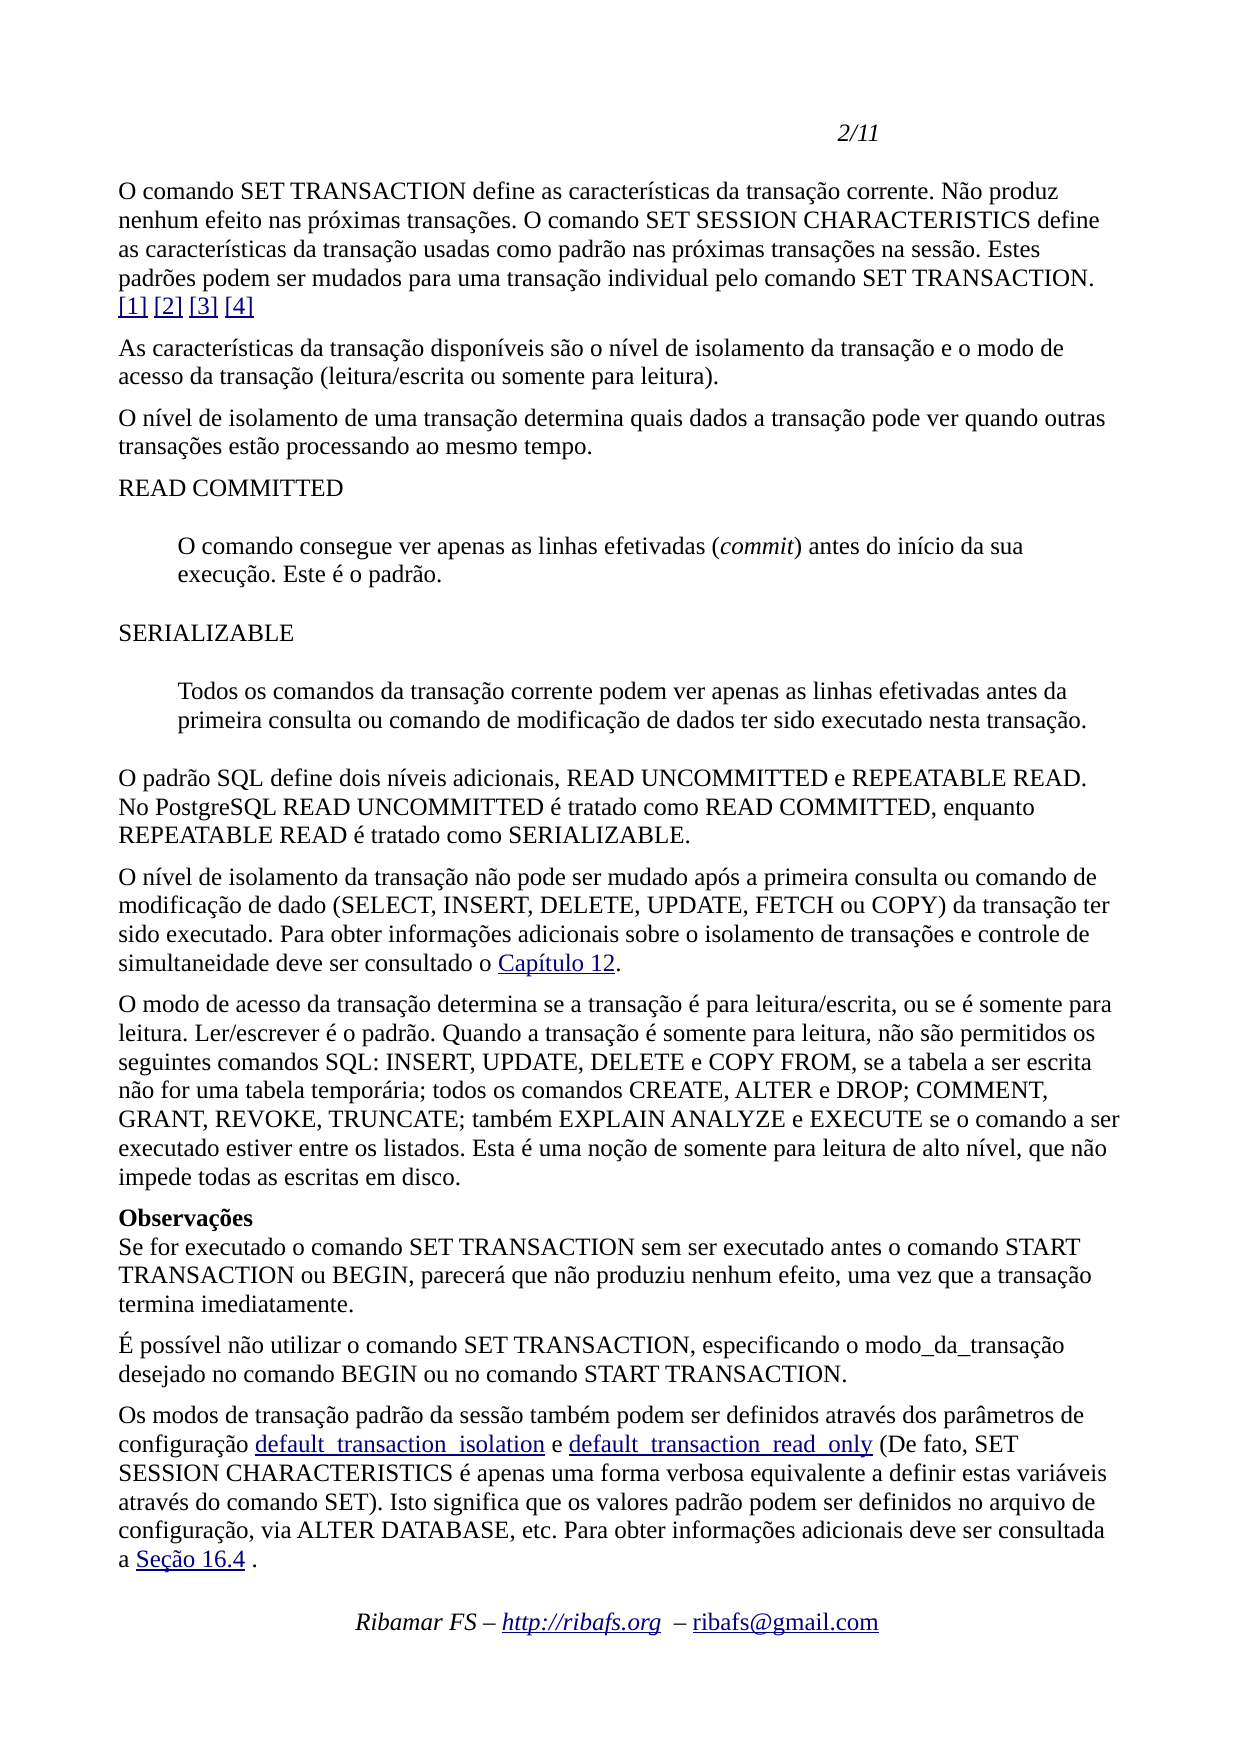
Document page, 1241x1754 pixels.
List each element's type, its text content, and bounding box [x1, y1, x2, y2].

text Observações [118, 1203, 1122, 1232]
list Todos os comandos da transação corrente podem ver apenas as linhas efetivadas antes da primeira consulta ou comando de modificação de dados ter sido executado nesta transação. [177, 676, 1122, 733]
text As características da transação disponíveis são o nível de isolamento da transação e o modo de acesso da transação (leitura/escrita ou somente para leitura). [118, 333, 1122, 390]
text O comando SET TRANSACTION define as características da transação corrente. Não produz nenhum efeito nas próximas transações. O comando SET SESSION CHARACTERISTICS define as características da transação usadas como padrão nas próximas transações na sessão. Estes padrões podem ser mudados para uma transação individual pelo comando SET TRANSACTION. [1] [2] [3] [4] [118, 176, 1122, 320]
list O comando consegue ver apenas as linhas efetivadas (commit) antes do início da sua execução. Este é o padrão. [177, 531, 1122, 588]
text Os modos de transação padrão da sessão também podem ser definidos através dos parâmetros de configuração default_transaction_isolation e default_transaction_read_only (De fato, SET SESSION CHARACTERISTICS é apenas uma forma verbosa equivalente a definir estas variáveis através do comando SET). Isto significa que os valores padrão podem ser definidos no arquivo de configuração, via ALTER DATABASE, etc. Para obter informações adicionais deve ser consultada a Seção 16.4 . [118, 1401, 1122, 1573]
subtitle SERIALIZABLE [118, 618, 1122, 647]
text É possível não utilizar o comando SET TRANSACTION, especificando o modo_da_transação desejado no comando BEGIN ou no comando START TRANSACTION. [118, 1331, 1122, 1388]
text O nível de isolamento da transação não pode ser mudado após a primeira consulta ou comando de modificação de dado (SELECT, INSERT, DELETE, UPDATE, FETCH ou COPY) da transação ter sido executado. Para obter informações adicionais sobre o isolamento de transações e controle de simultaneidade deve ser consultado o Capítulo 12. [118, 862, 1122, 977]
text Se for executado o comando SET TRANSACTION sem ser executado antes o comando START TRANSACTION ou BEGIN, parecerá que não produziu nenhum efeito, uma vez que a transação termina imediatamente. [118, 1232, 1122, 1318]
subtitle READ COMMITTED [118, 473, 1122, 501]
text O modo de acesso da transação determina se a transação é para leitura/escrita, ou se é somente para leitura. Ler/escrever é o padrão. Quando a transação é somente para leitura, não são permitidos os seguintes comandos SQL: INSERT, UPDATE, DELETE e COPY FROM, se a tabela a ser escrita não for uma tabela temporária; todos os comandos CREATE, ALTER e DROP; COMMENT, GRANT, REVOKE, TRUNCATE; também EXPLAIN ANALYZE e EXECUTE se o comando a ser executado estiver entre os listados. Esta é uma noção de somente para leitura de alto nível, que não impede todas as escritas em disco. [118, 989, 1122, 1191]
text O nível de isolamento de uma transação determina quais dados a transação pode ver quando outras transações estão processando ao mesmo tempo. [118, 403, 1122, 460]
text O padrão SQL define dois níveis adicionais, READ UNCOMMITTED e REPEATABLE READ. No PostgreSQL READ UNCOMMITTED é tratado como READ COMMITTED, enquanto REPEATABLE READ é tratado como SERIALIZABLE. [118, 763, 1122, 849]
